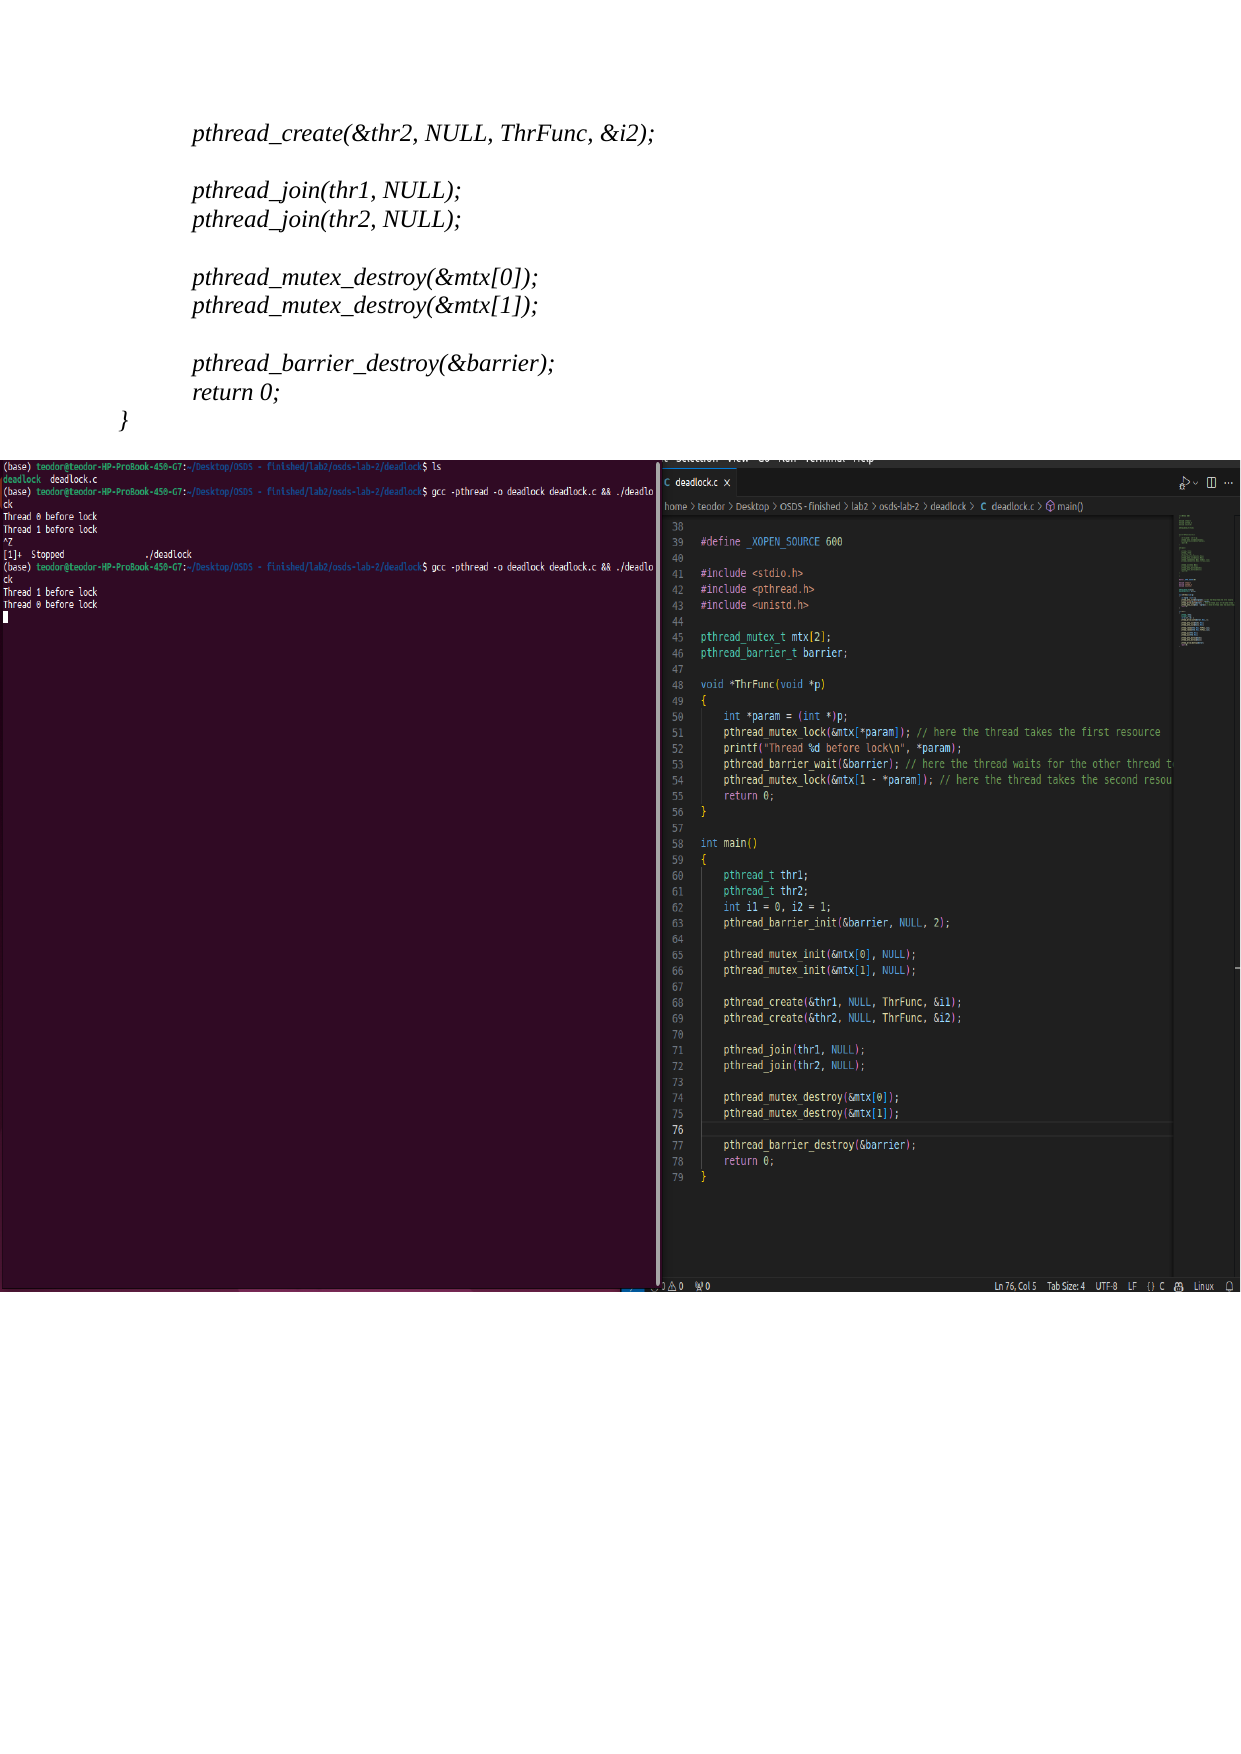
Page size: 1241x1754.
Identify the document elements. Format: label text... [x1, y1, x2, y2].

table_header pthread_create(&thr2, NULL, ThrFunc, &i2); pthread_join(thr1, NULL); pthread_join(thr2, NULL); pthread_mutex_destroy(&mtx[0]); pthread_mutex_destroy(&mtx[1]); pthread_barrier_destroy(&barrier); return 0; } [118, 118, 1122, 434]
picture [0, 460, 1241, 1292]
